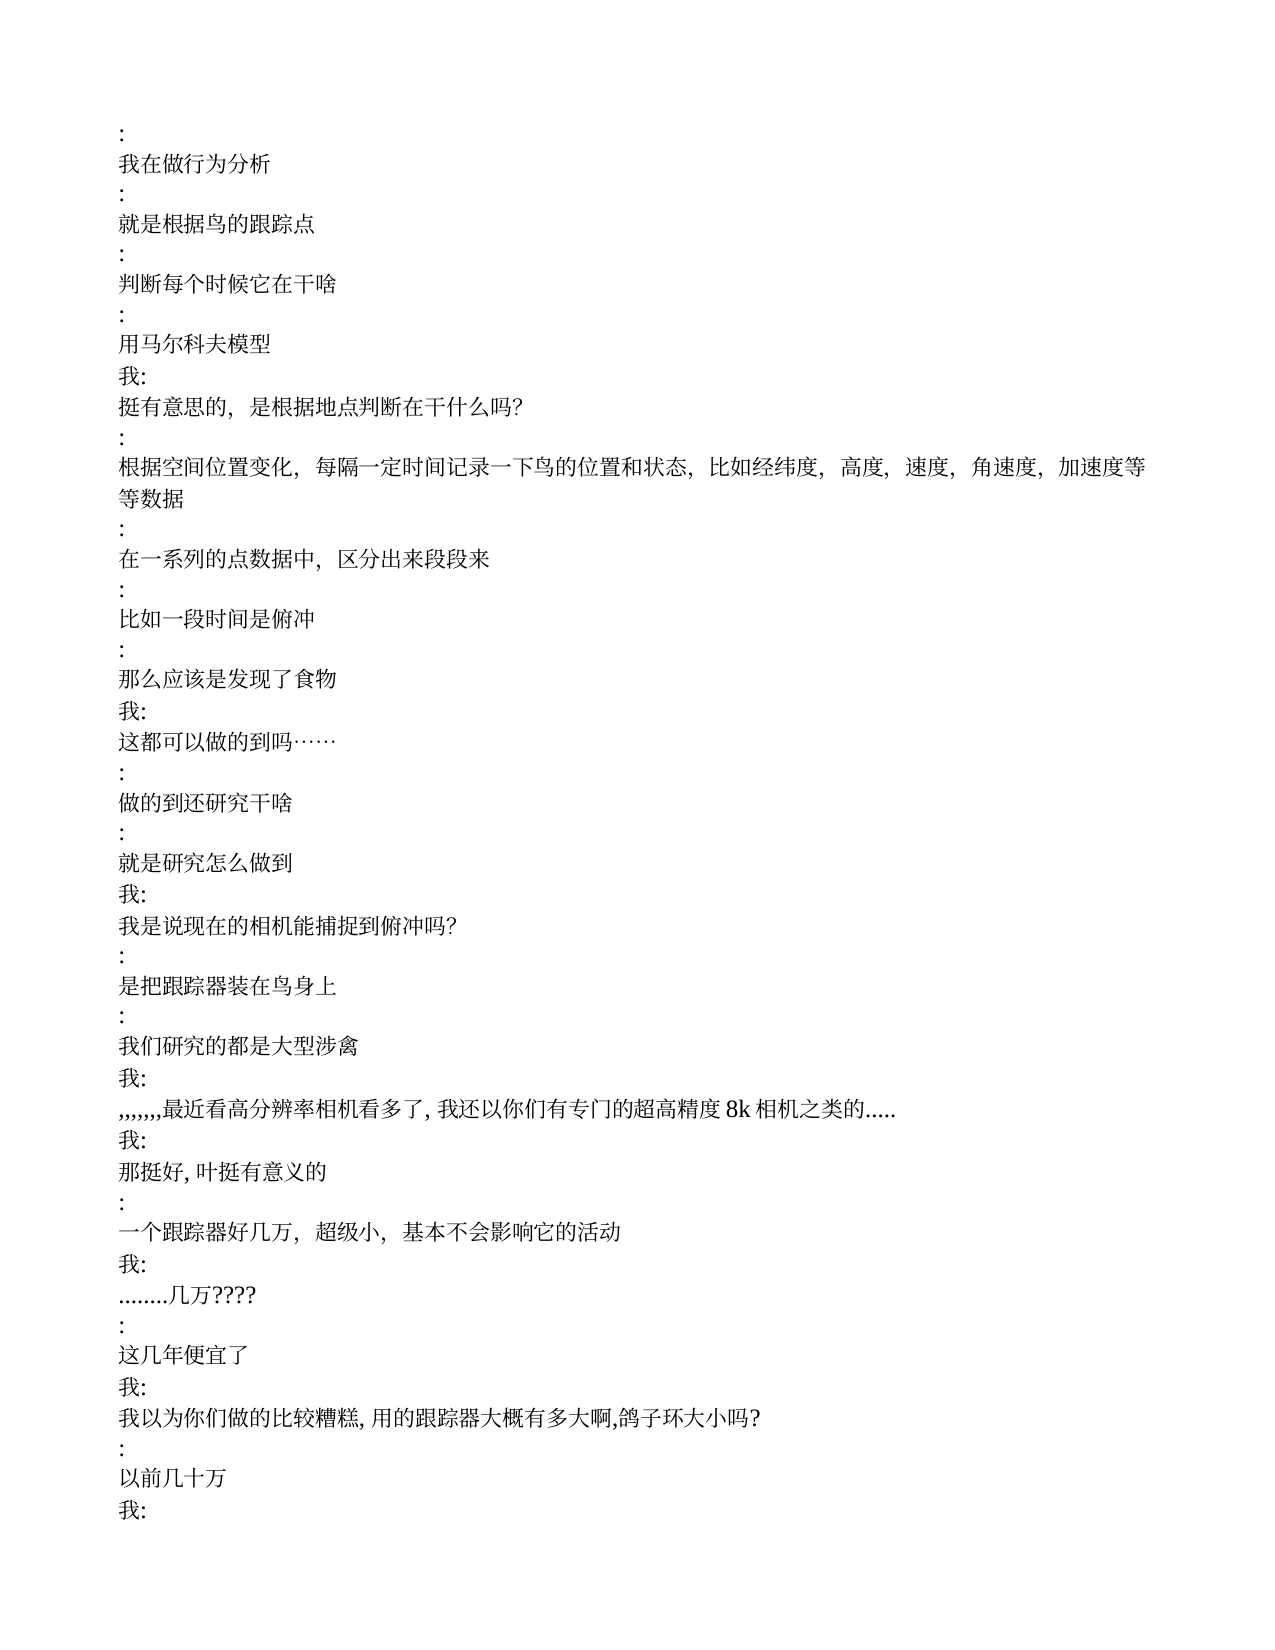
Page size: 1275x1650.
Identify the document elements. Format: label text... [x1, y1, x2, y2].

text : 我在做行为分析 : 就是根据鸟的跟踪点 : 判断每个时候它在干啥 : 用马尔科夫模型 我: 挺有意思的，是根据地点判断在干什么吗？ : 根据空间位置变化，每隔一定时间记录一下鸟的位置和状态，比如经纬度，高度，速度，角速度，加速度等等数据 : 在一系列的点数据中，区分出来段段来 : 比如一段时间是俯冲 : 那么应该是发现了食物 我: 这都可以做的到吗…… : 做的到还研究干啥 : 就是研究怎么做到 我: 我是说现在的相机能捕捉到俯冲吗？ : 是把跟踪器装在鸟身上 : 我们研究的都是大型涉禽 我: ,,,,,,,最近看高分辨率相机看多了, 我还以你们有专门的超高精度8k相机之类的..... 我: 那挺好, 叶挺有意义的 : 一个跟踪器好几万，超级小，基本不会影响它的活动 我: ........几万???? : 这几年便宜了 我: 我以为你们做的比较糟糕, 用的跟踪器大概有多大啊,鸽子环大小吗? : 以前几十万 我: [118, 118, 1157, 1524]
